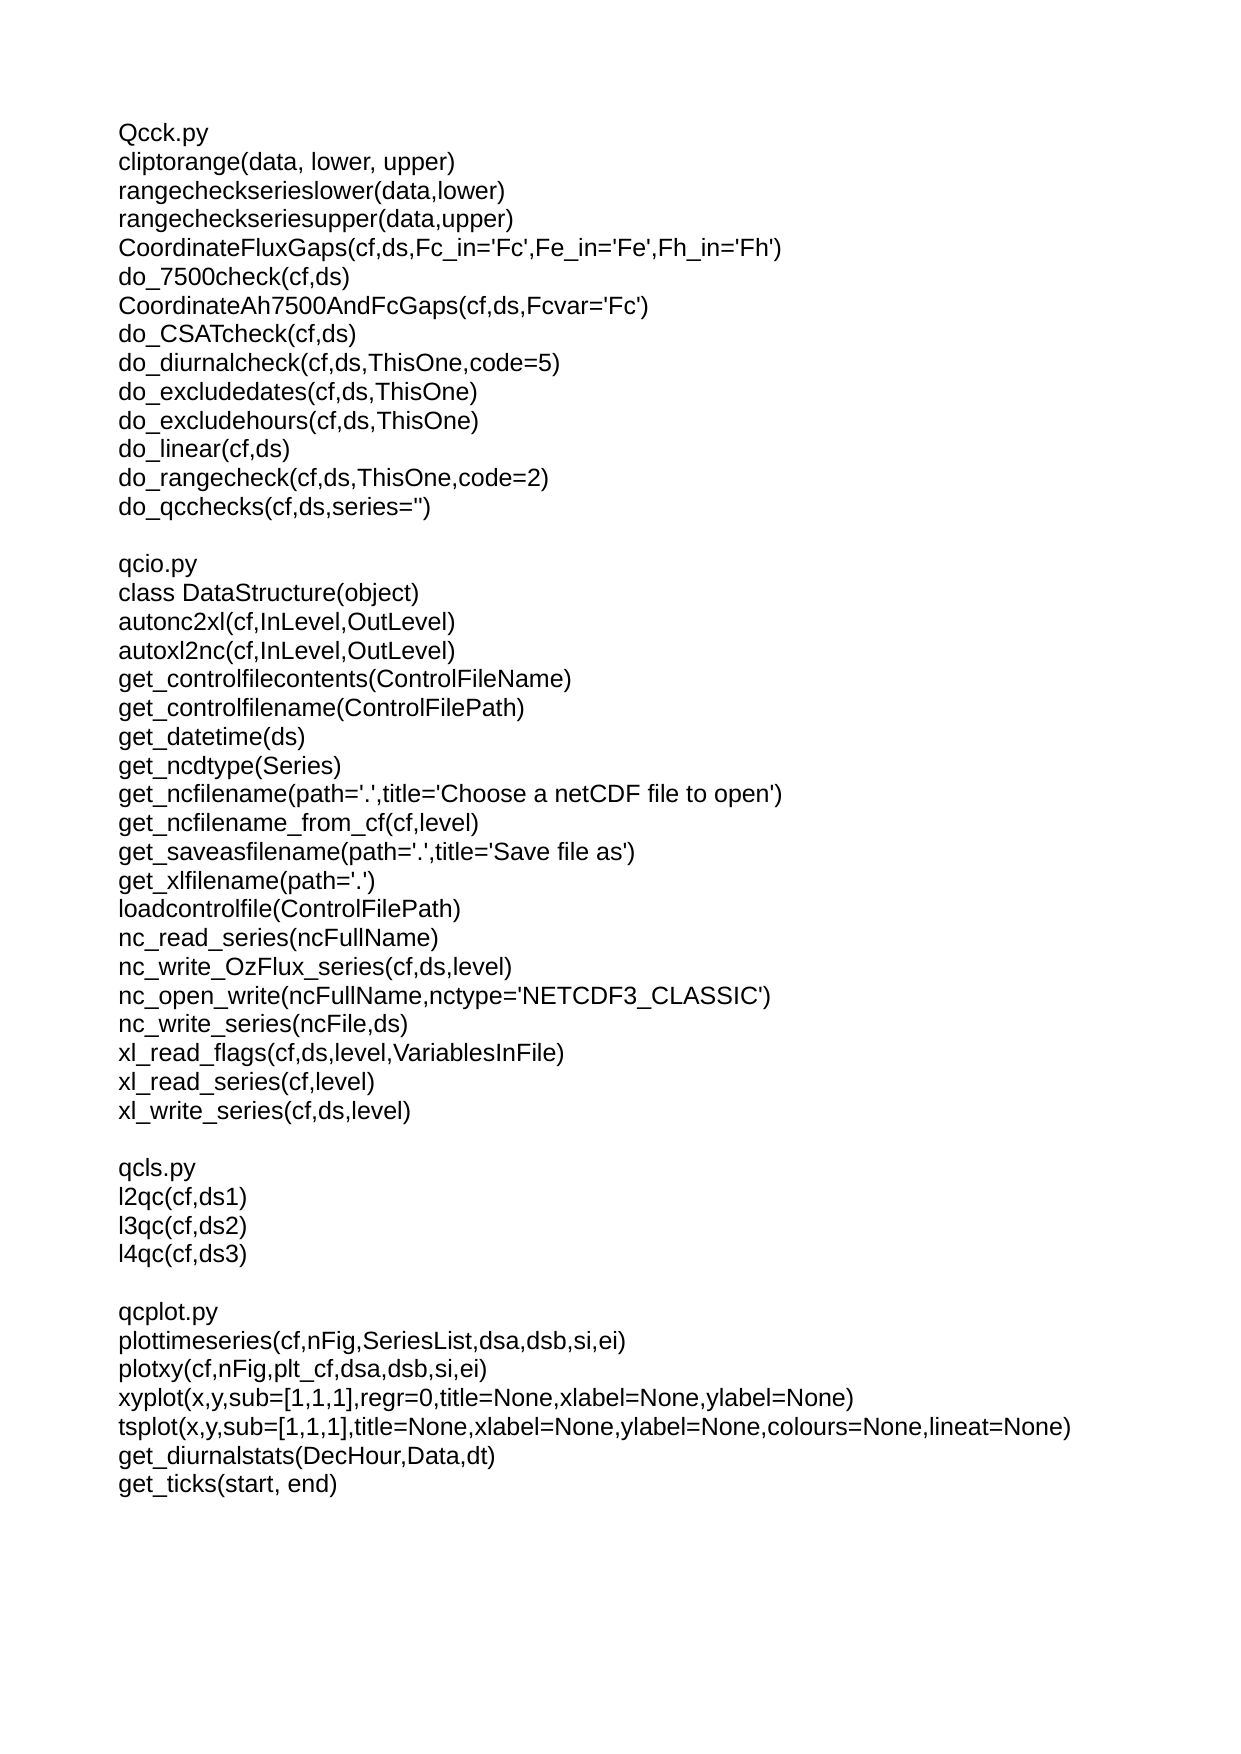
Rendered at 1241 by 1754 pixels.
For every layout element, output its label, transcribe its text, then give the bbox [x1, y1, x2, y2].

text get_saveasfilename(path='.',title='Save file as') [118, 837, 1122, 866]
text get_ncfilename_from_cf(cf,level) [118, 808, 1122, 837]
text l3qc(cf,ds2) [118, 1211, 1122, 1239]
text Qcck.py [118, 118, 1122, 147]
text xl_read_series(cf,level) [118, 1067, 1122, 1096]
text qcls.py [118, 1153, 1122, 1182]
text xl_read_flags(cf,ds,level,VariablesInFile) [118, 1038, 1122, 1067]
text get_ncdtype(Series) [118, 751, 1122, 779]
text get_xlfilename(path='.') [118, 866, 1122, 894]
text xl_write_series(cf,ds,level) [118, 1096, 1122, 1124]
text get_controlfilecontents(ControlFileName) [118, 664, 1122, 693]
text l2qc(cf,ds1) [118, 1182, 1122, 1211]
text autonc2xl(cf,InLevel,OutLevel) [118, 607, 1122, 636]
text do_linear(cf,ds) [118, 434, 1122, 463]
text do_rangecheck(cf,ds,ThisOne,code=2) [118, 463, 1122, 492]
text rangecheckseriesupper(data,upper) [118, 204, 1122, 233]
text loadcontrolfile(ControlFilePath) [118, 894, 1122, 923]
text get_ncfilename(path='.',title='Choose a netCDF file to open') [118, 779, 1122, 808]
text CoordinateFluxGaps(cf,ds,Fc_in='Fc',Fe_in='Fe',Fh_in='Fh') [118, 233, 1122, 262]
text nc_open_write(ncFullName,nctype='NETCDF3_CLASSIC') [118, 981, 1122, 1009]
text get_datetime(ds) [118, 722, 1122, 751]
text qcio.py [118, 549, 1122, 578]
text get_controlfilename(ControlFilePath) [118, 693, 1122, 722]
text CoordinateAh7500AndFcGaps(cf,ds,Fcvar='Fc') [118, 291, 1122, 319]
text tsplot(x,y,sub=[1,1,1],title=None,xlabel=None,ylabel=None,colours=None,lineat=None) [118, 1412, 1122, 1441]
text autoxl2nc(cf,InLevel,OutLevel) [118, 636, 1122, 664]
text do_diurnalcheck(cf,ds,ThisOne,code=5) [118, 348, 1122, 377]
text get_diurnalstats(DecHour,Data,dt) [118, 1441, 1122, 1469]
text qcplot.py [118, 1297, 1122, 1326]
text nc_write_series(ncFile,ds) [118, 1009, 1122, 1038]
text get_ticks(start, end) [118, 1469, 1122, 1498]
text l4qc(cf,ds3) [118, 1239, 1122, 1268]
text do_CSATcheck(cf,ds) [118, 319, 1122, 348]
text xyplot(x,y,sub=[1,1,1],regr=0,title=None,xlabel=None,ylabel=None) [118, 1383, 1122, 1412]
text nc_read_series(ncFullName) [118, 923, 1122, 952]
text rangecheckserieslower(data,lower) [118, 176, 1122, 204]
text do_7500check(cf,ds) [118, 262, 1122, 291]
text plotxy(cf,nFig,plt_cf,dsa,dsb,si,ei) [118, 1354, 1122, 1383]
text do_excludehours(cf,ds,ThisOne) [118, 406, 1122, 434]
text nc_write_OzFlux_series(cf,ds,level) [118, 952, 1122, 981]
text cliptorange(data, lower, upper) [118, 147, 1122, 176]
text do_excludedates(cf,ds,ThisOne) [118, 377, 1122, 406]
text do_qcchecks(cf,ds,series='') [118, 492, 1122, 521]
text plottimeseries(cf,nFig,SeriesList,dsa,dsb,si,ei) [118, 1326, 1122, 1354]
text class DataStructure(object) [118, 578, 1122, 607]
